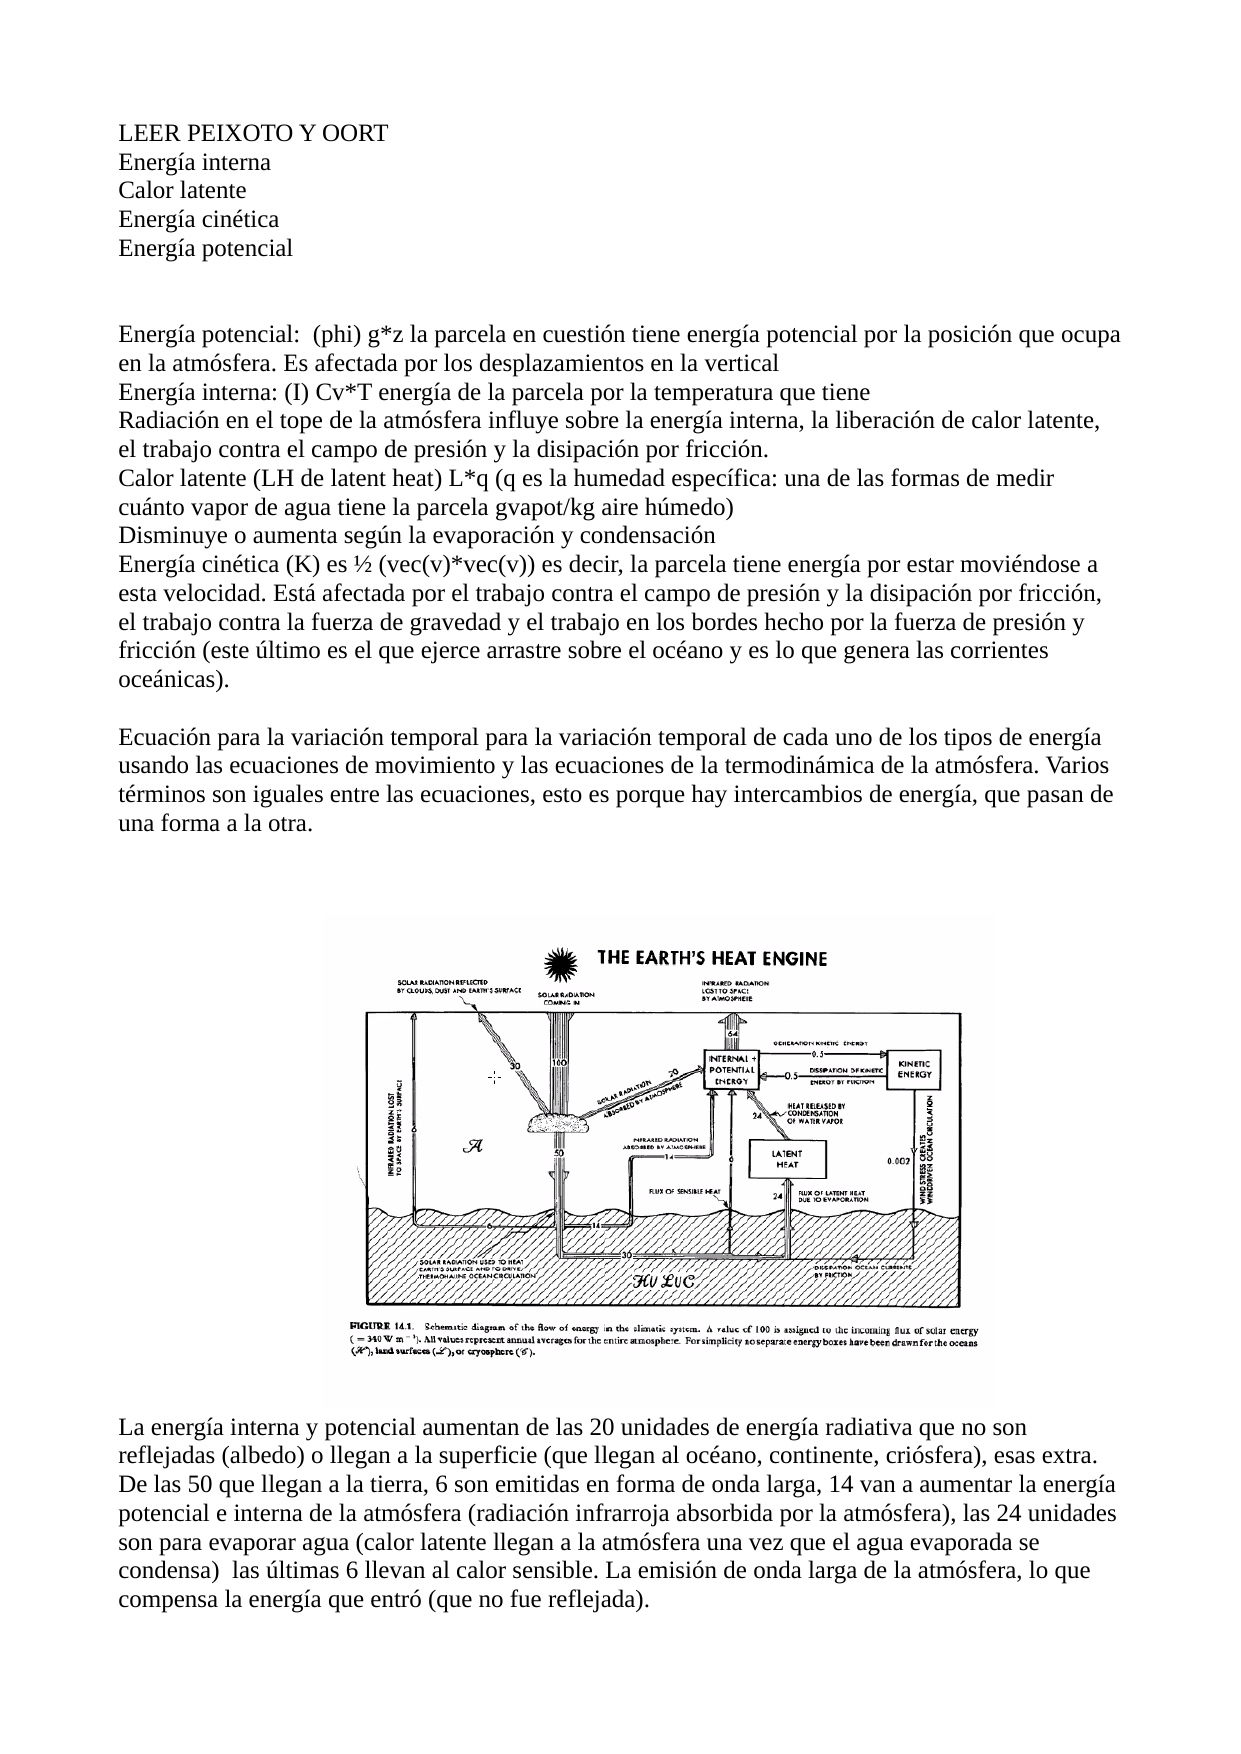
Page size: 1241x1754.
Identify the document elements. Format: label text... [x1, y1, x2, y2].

text La energía interna y potencial aumentan de las 20 unidades de energía radiativa que no son reflejadas (albedo) o llegan a la superficie (que llegan al océano, continente, criósfera), esas extra. [118, 1412, 1122, 1469]
text Energía potencial: (phi) g*z la parcela en cuestión tiene energía potencial por la posición que ocupa en la atmósfera. Es afectada por los desplazamientos en la vertical [118, 319, 1122, 377]
text Energía cinética (K) es ½ (vec(v)*vec(v)) es decir, la parcela tiene energía por estar moviéndose a esta velocidad. Está afectada por el trabajo contra el campo de presión y la disipación por fricción, el trabajo contra la fuerza de gravedad y el trabajo en los bordes hecho por la fuerza de presión y fricción (este último es el que ejerce arrastre sobre el océano y es lo que genera las corrientes oceánicas). [118, 549, 1122, 693]
text Energía potencial [118, 233, 1122, 262]
text Calor latente (LH de latent heat) L*q (q es la humedad específica: una de las formas de medir cuánto vapor de agua tiene la parcela gvapot/kg aire húmedo) [118, 463, 1122, 521]
text Energía interna [118, 147, 1122, 176]
text Energía interna: (I) Cv*T energía de la parcela por la temperatura que tiene [118, 377, 1122, 406]
text Ecuación para la variación temporal para la variación temporal de cada uno de los tipos de energía usando las ecuaciones de movimiento y las ecuaciones de la termodinámica de la atmósfera. Varios términos son iguales entre las ecuaciones, esto es porque hay intercambios de energía, que pasan de una forma a la otra. [118, 722, 1122, 837]
text De las 50 que llegan a la tierra, 6 son emitidas en forma de onda larga, 14 van a aumentar la energía potencial e interna de la atmósfera (radiación infrarroja absorbida por la atmósfera), las 24 unidades son para evaporar agua (calor latente llegan a la atmósfera una vez que el agua evaporada se condensa) las últimas 6 llevan al calor sensible. La emisión de onda larga de la atmósfera, lo que compensa la energía que entró (que no fue reflejada). [118, 1469, 1122, 1613]
text Disminuye o aumenta según la evaporación y condensación [118, 521, 1122, 549]
picture [322, 914, 998, 1408]
text Energía cinética [118, 204, 1122, 233]
text Calor latente [118, 176, 1122, 204]
text Radiación en el tope de la atmósfera influye sobre la energía interna, la liberación de calor latente, el trabajo contra el campo de presión y la disipación por fricción. [118, 406, 1122, 463]
text LEER PEIXOTO Y OORT [118, 118, 1122, 147]
